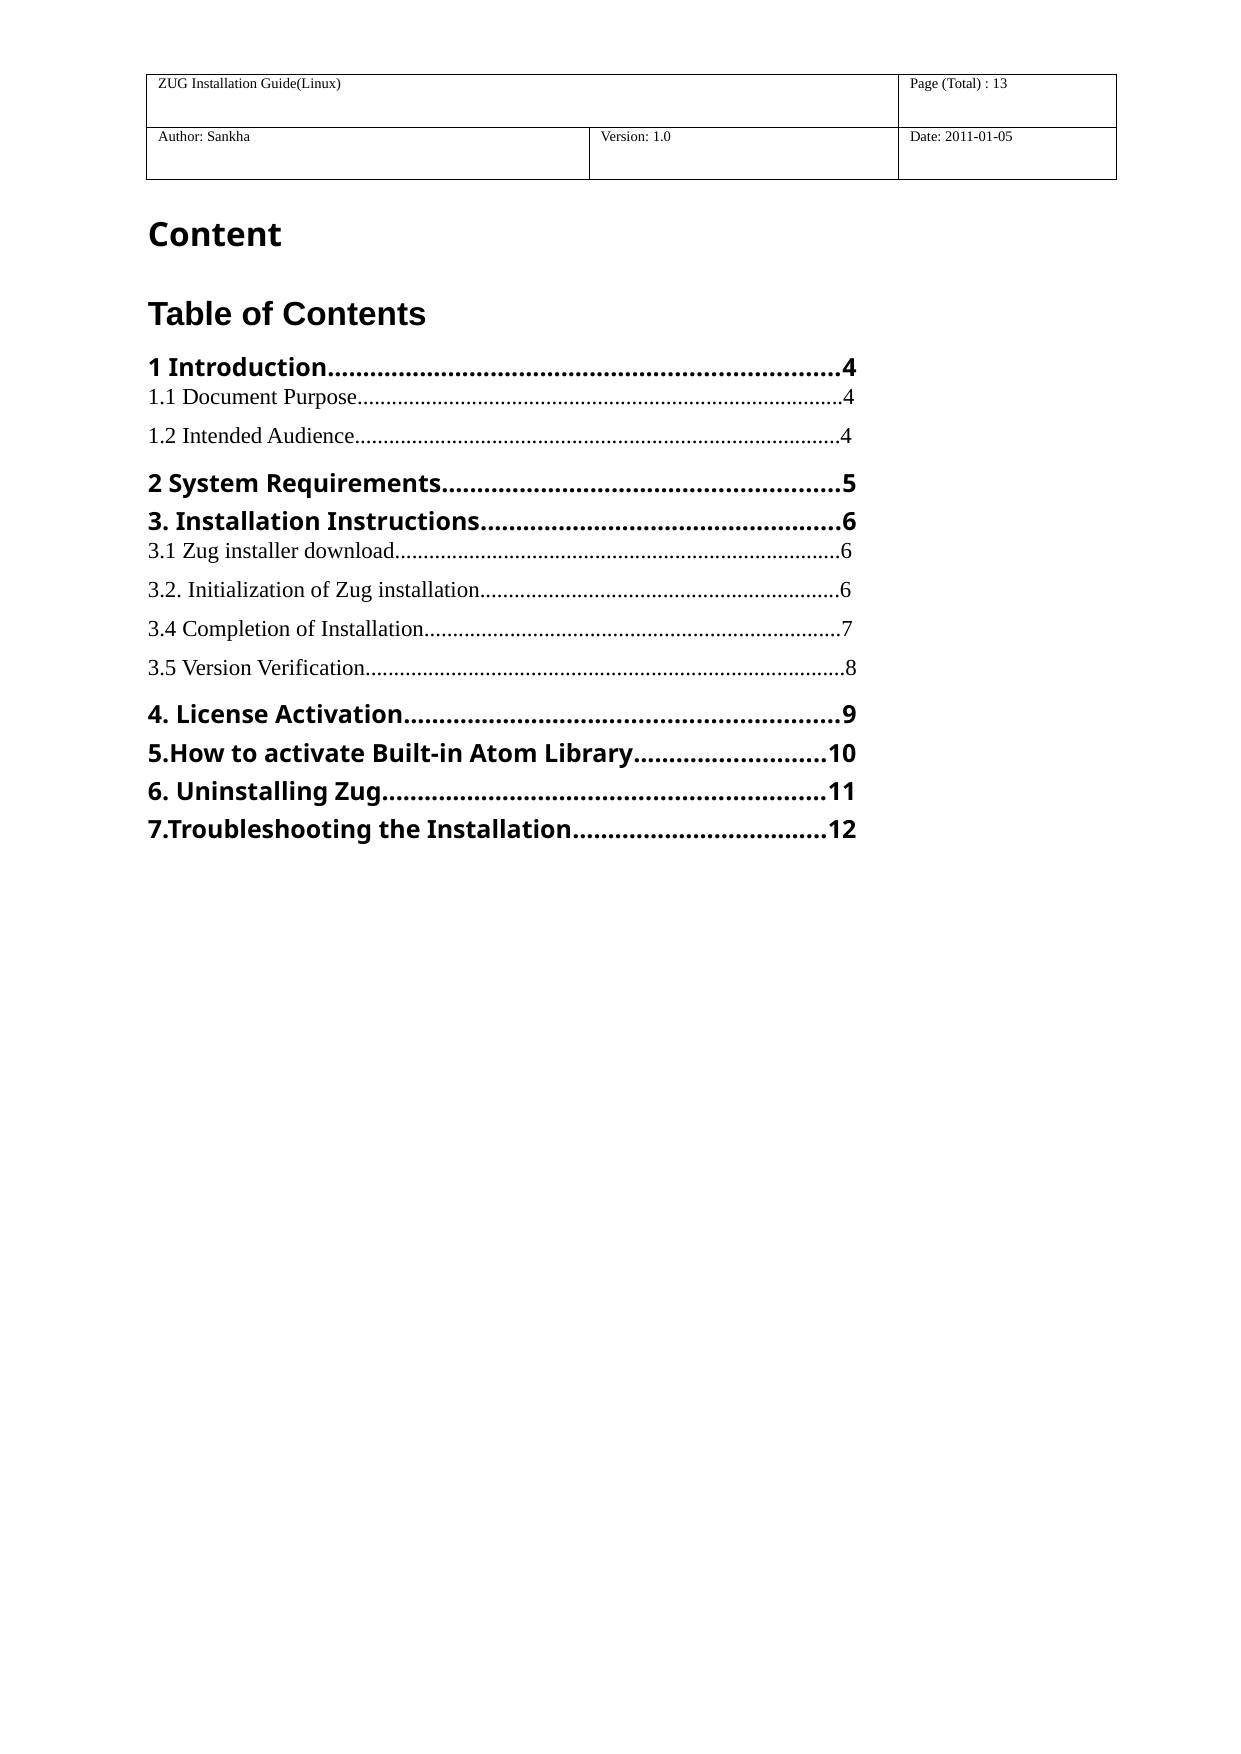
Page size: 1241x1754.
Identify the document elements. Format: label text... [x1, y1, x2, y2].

text 3.2. Initialization of Zug installation...............................................................6 [148, 576, 1093, 603]
text 6. Uninstalling Zug 11 [148, 773, 856, 808]
subtitle Table of Contents [148, 294, 1093, 333]
text 1.2 Intended Audience.....................................................................................4 [148, 422, 1093, 448]
text 3.5 Version Verification....................................................................................8 [148, 654, 1093, 680]
text 1.1 Document Purpose.....................................................................................4 [148, 383, 1093, 410]
text 1 Introduction 4 [148, 349, 856, 383]
text 3.1 Zug installer download..............................................................................6 [148, 537, 1093, 564]
text 3.4 Completion of Installation.........................................................................7 [148, 615, 1093, 642]
text 4. License Activation 9 [148, 697, 856, 731]
text 2 System Requirements 5 [148, 465, 856, 499]
text 7.Troubleshooting the Installation 12 [148, 812, 856, 846]
text 5.How to activate Built-in Atom Library 10 [148, 735, 856, 769]
text 3. Installation Instructions 6 [148, 503, 856, 537]
text Content [148, 211, 1093, 257]
